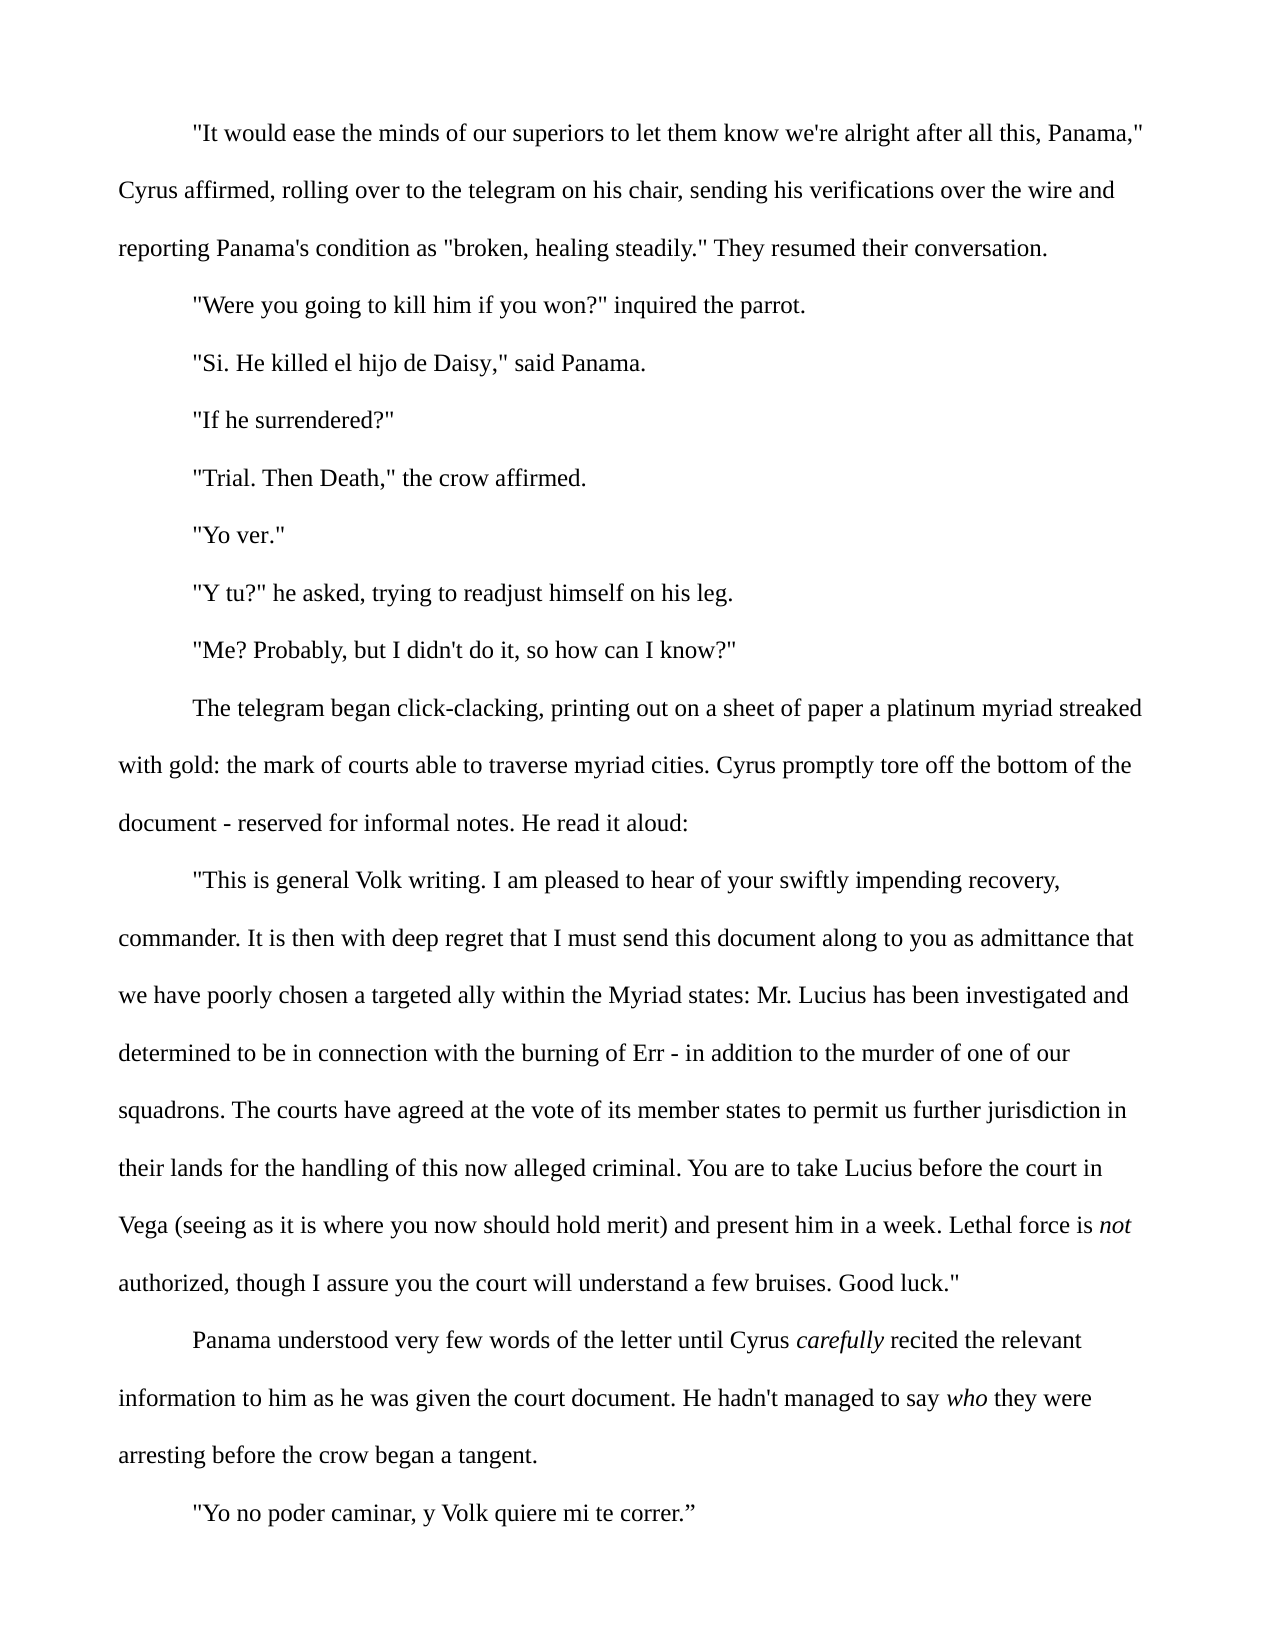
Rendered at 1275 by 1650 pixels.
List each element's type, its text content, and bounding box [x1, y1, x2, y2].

text "If he surrendered?" [118, 406, 1157, 434]
text "Si. He killed el hijo de Daisy," said Panama. [118, 348, 1157, 377]
text "Were you going to kill him if you won?" inquired the parrot. [118, 291, 1157, 319]
text "It would ease the minds of our superiors to let them know we're alright after all this, Panama," Cyrus affirmed, rolling over to the telegram on his chair, sending his verifications over the wire and reporting Panama's condition as "broken, healing steadily." They resumed their conversation. [118, 118, 1157, 262]
text The telegram began click-clacking, printing out on a sheet of paper a platinum myriad streaked with gold: the mark of courts able to traverse myriad cities. Cyrus promptly tore off the bottom of the document - reserved for informal notes. He read it aloud: [118, 693, 1157, 837]
text "This is general Volk writing. I am pleased to hear of your swiftly impending recovery, commander. It is then with deep regret that I must send this document along to you as admittance that we have poorly chosen a targeted ally within the Myriad states: Mr. Lucius has been investigated and determined to be in connection with the burning of Err - in addition to the murder of one of our squadrons. The courts have agreed at the vote of its member states to permit us further jurisdiction in their lands for the handling of this now alleged criminal. You are to take Lucius before the court in Vega (seeing as it is where you now should hold merit) and present him in a week. Lethal force is not authorized, though I assure you the court will understand a few bruises. Good luck." [118, 866, 1157, 1297]
text "Yo ver." [118, 521, 1157, 549]
text "Yo no poder caminar, y Volk quiere mi te correr.” [118, 1498, 1157, 1527]
text "Me? Probably, but I didn't do it, so how can I know?" [118, 636, 1157, 664]
text Panama understood very few words of the letter until Cyrus carefully recited the relevant information to him as he was given the court document. He hadn't managed to say who they were arresting before the crow began a tangent. [118, 1326, 1157, 1469]
text "Trial. Then Death," the crow affirmed. [118, 463, 1157, 492]
text "Y tu?" he asked, trying to readjust himself on his leg. [118, 578, 1157, 607]
